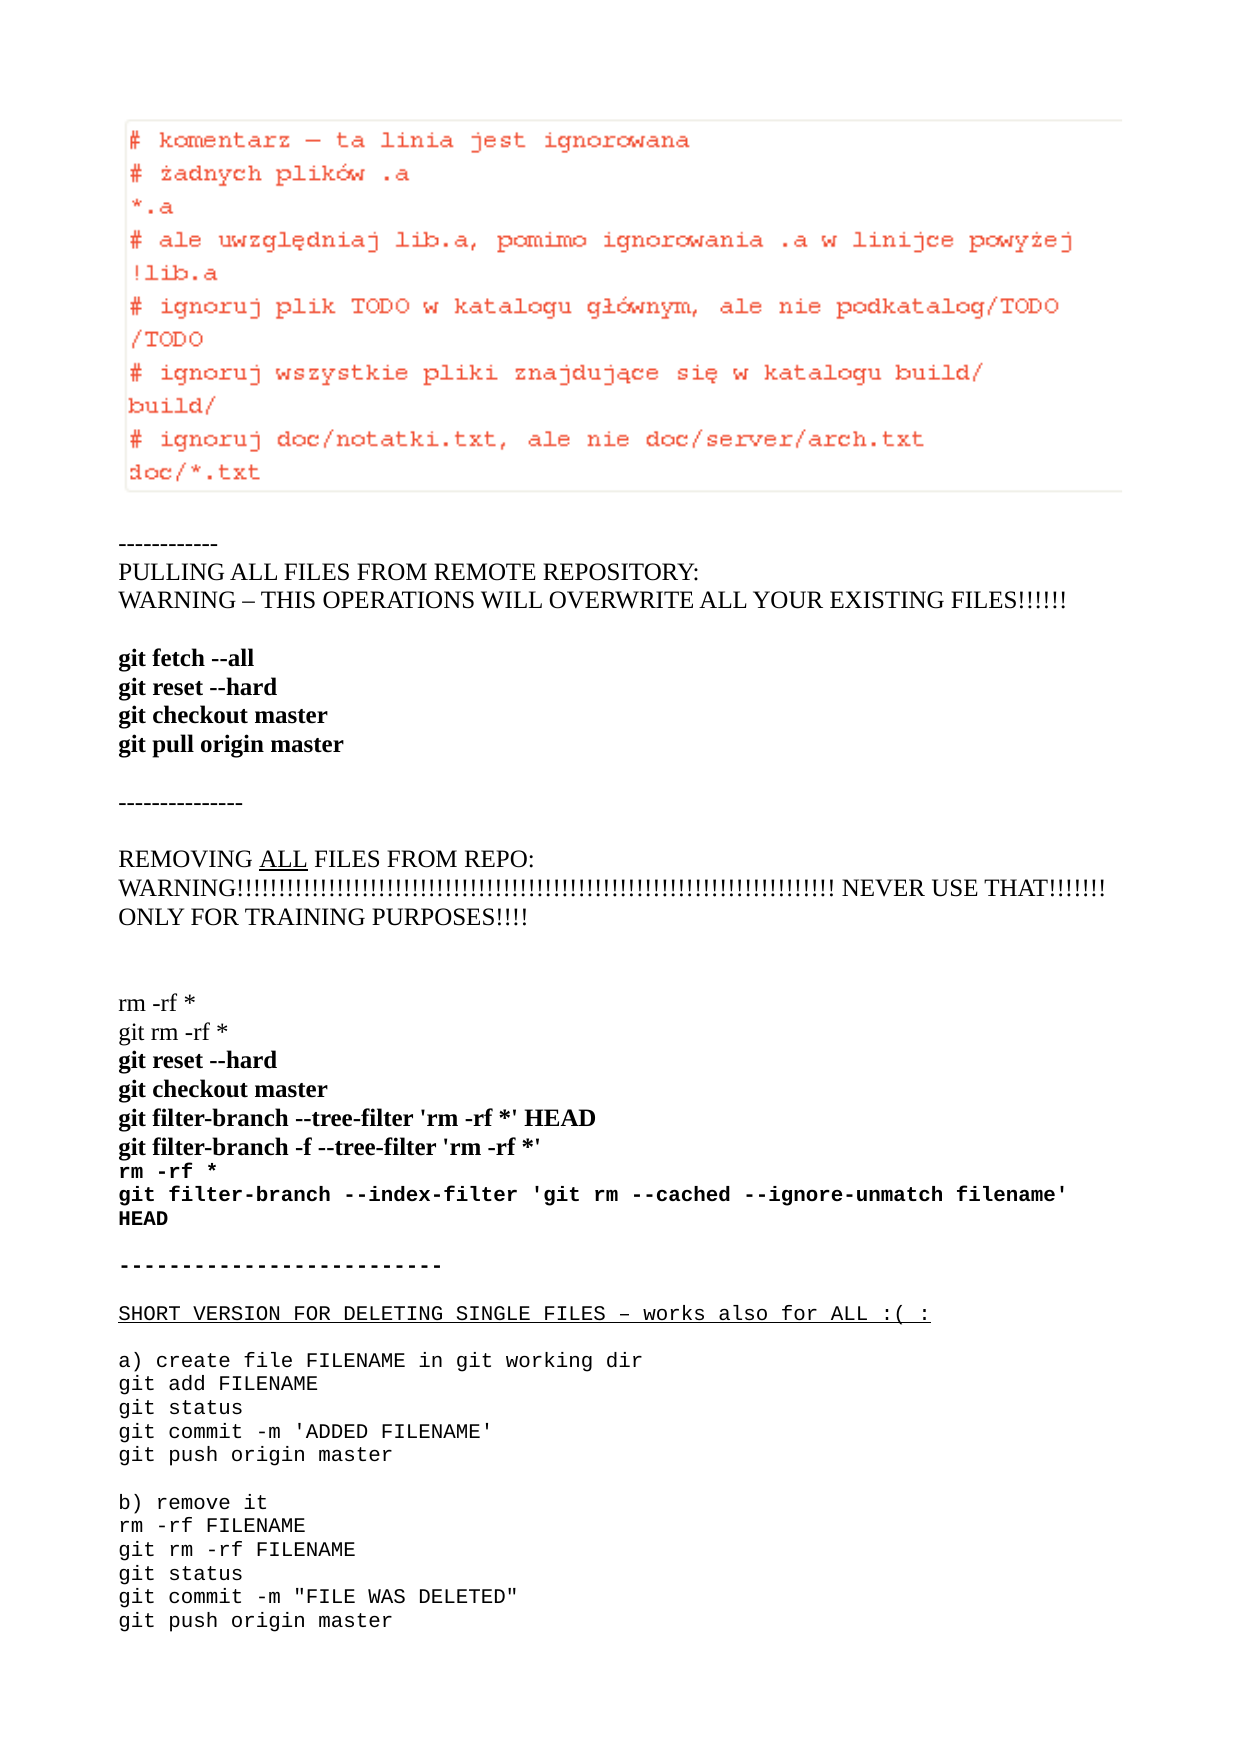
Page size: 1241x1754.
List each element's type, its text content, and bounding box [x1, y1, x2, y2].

text git push origin master [118, 1444, 1122, 1468]
text git commit -m 'ADDED FILENAME' [118, 1421, 1122, 1444]
text git rm -rf FILENAME [118, 1539, 1122, 1563]
text git reset --hard [118, 672, 1122, 701]
text git add FILENAME [118, 1373, 1122, 1397]
text git rm -rf * [118, 1017, 1122, 1046]
text git reset --hard [118, 1046, 1122, 1074]
text -------------------------- [118, 1255, 1122, 1279]
text SHORT VERSION FOR DELETING SINGLE FILES – works also for ALL :( : [118, 1302, 1122, 1326]
text git pull origin master [118, 729, 1122, 758]
text WARNING!!!!!!!!!!!!!!!!!!!!!!!!!!!!!!!!!!!!!!!!!!!!!!!!!!!!!!!!!!!!!!!!!!!!!!!! NEVER USE THAT!!!!!!! [118, 873, 1122, 902]
text git status [118, 1397, 1122, 1421]
text b) remove it [118, 1492, 1122, 1515]
picture [118, 118, 1123, 500]
text ONLY FOR TRAINING PURPOSES!!!! [118, 902, 1122, 931]
text rm -rf FILENAME [118, 1515, 1122, 1539]
text git filter-branch --tree-filter 'rm -rf *' HEAD [118, 1103, 1122, 1132]
text git status [118, 1563, 1122, 1586]
text git filter-branch -f --tree-filter 'rm -rf *' [118, 1132, 1122, 1161]
text ------------ [118, 528, 1122, 557]
text git push origin master [118, 1610, 1122, 1633]
text rm -rf * [118, 1161, 1122, 1184]
text rm -rf * [118, 988, 1122, 1017]
text git checkout master [118, 701, 1122, 729]
text git fetch --all [118, 643, 1122, 672]
text git commit -m "FILE WAS DELETED" [118, 1586, 1122, 1610]
text a) create file FILENAME in git working dir [118, 1350, 1122, 1373]
text PULLING ALL FILES FROM REMOTE REPOSITORY: WARNING – THIS OPERATIONS WILL OVERWRITE ALL YOUR EXISTING FILES!!!!!! [118, 557, 1122, 614]
text git checkout master [118, 1074, 1122, 1103]
text git filter-branch --index-filter 'git rm --cached --ignore-unmatch filename' HEAD [118, 1184, 1122, 1232]
text --------------- [118, 787, 1122, 816]
text REMOVING ALL FILES FROM REPO: [118, 844, 1122, 873]
